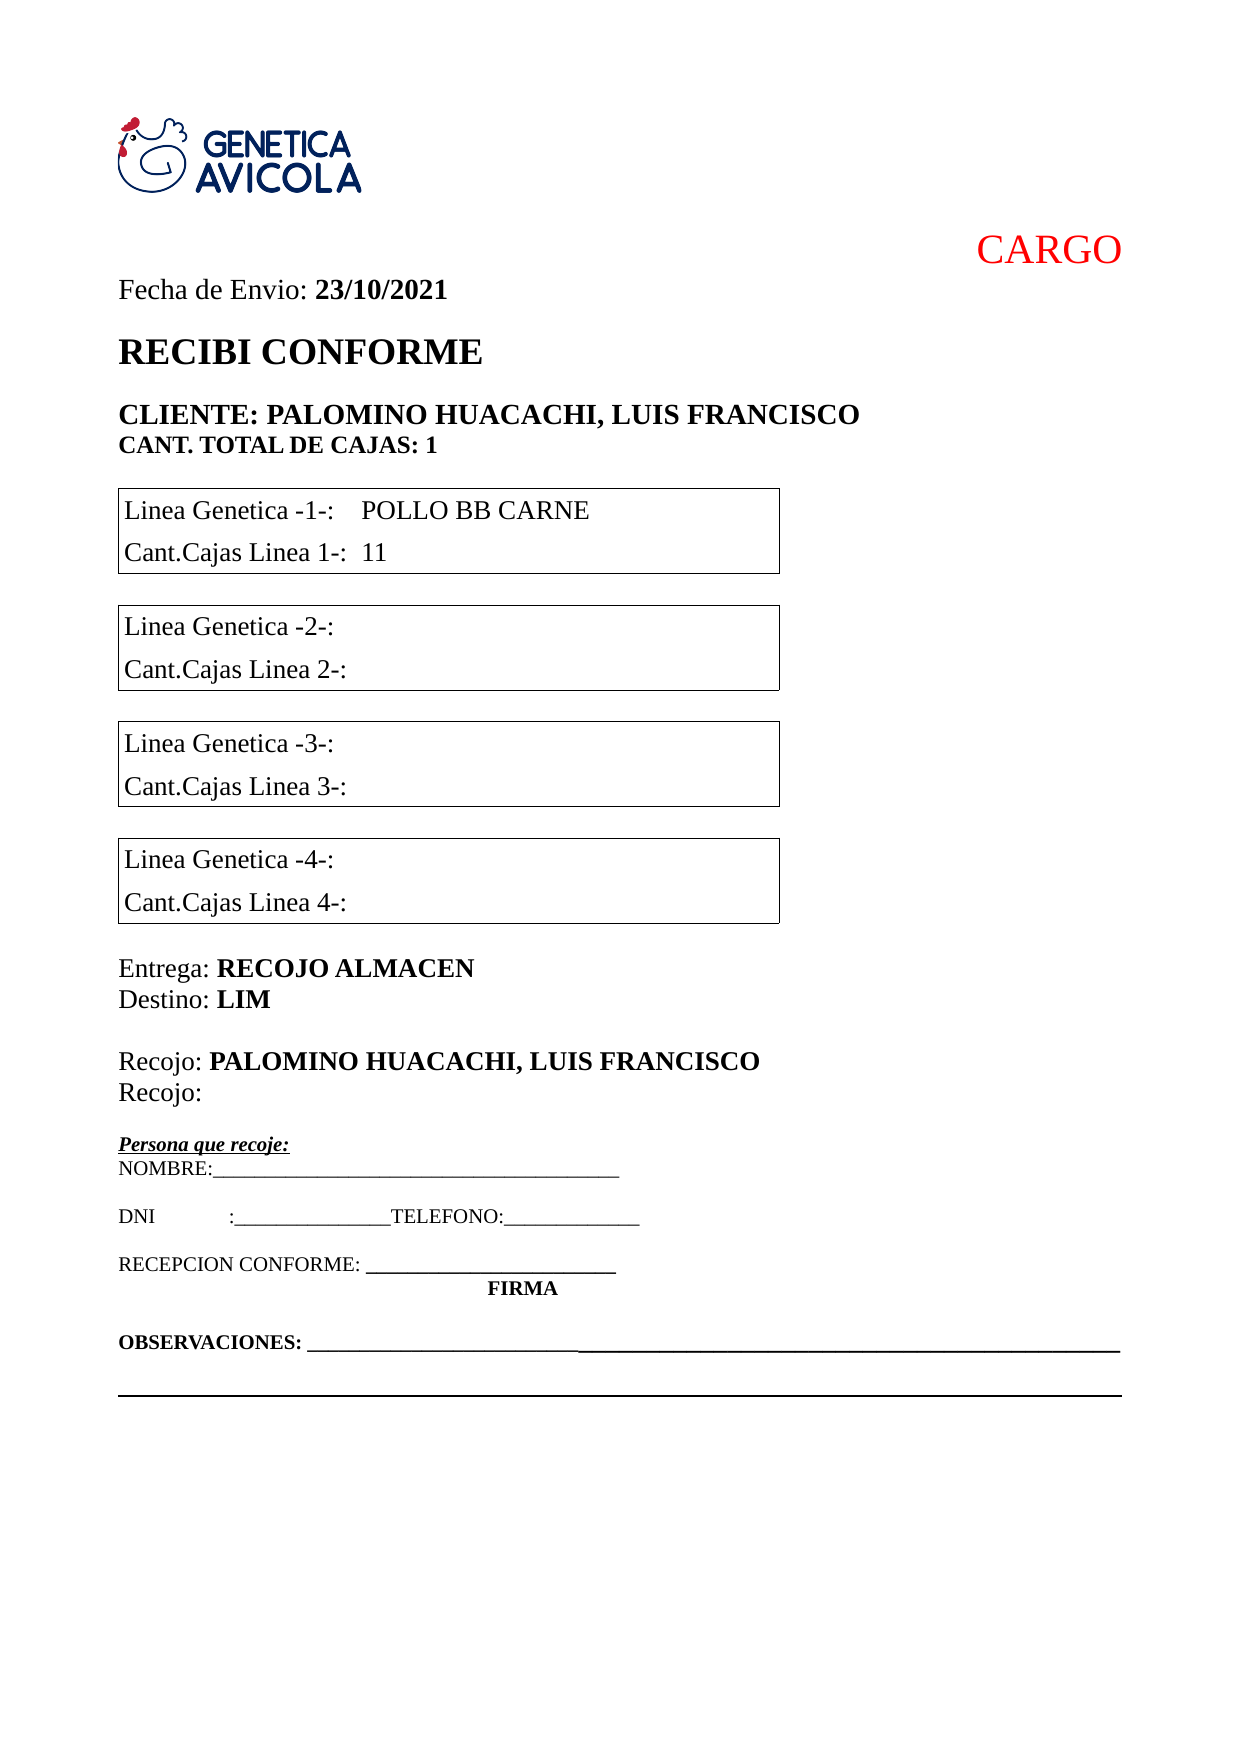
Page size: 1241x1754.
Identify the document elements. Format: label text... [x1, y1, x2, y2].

text CANT. TOTAL DE CAJAS: 1 [118, 431, 1122, 459]
table_cell [356, 691, 779, 721]
table_header POLLO BB CARNE [356, 489, 779, 531]
text Destino: LIM [118, 983, 1122, 1014]
table_cell Linea Genetica -3-: [119, 722, 356, 764]
table_cell Cant.Cajas Linea 2-: [119, 647, 356, 690]
text CLIENTE: PALOMINO HUACACHI, LUIS FRANCISCO [118, 397, 1122, 431]
table_cell [356, 839, 779, 880]
text RECIBI CONFORME [118, 330, 1122, 373]
table_cell [118, 691, 356, 721]
table_cell [356, 807, 779, 838]
text Recojo: PALOMINO HUACACHI, LUIS FRANCISCO [118, 1045, 1122, 1076]
table_cell Linea Genetica -4-: [119, 839, 356, 880]
text Persona que recoje: [118, 1132, 1122, 1156]
table_cell Cant.Cajas Linea 4-: [119, 880, 356, 923]
table_cell [356, 764, 779, 806]
table_cell [356, 606, 779, 647]
table_cell [118, 807, 356, 838]
table_cell [356, 574, 779, 604]
text RECEPCION CONFORME: ________________________ [118, 1252, 1122, 1276]
table_cell [118, 574, 356, 604]
table_cell Cant.Cajas Linea 1-: [119, 531, 356, 573]
text Entrega: RECOJO ALMACEN [118, 952, 1122, 983]
table_cell [356, 647, 779, 690]
table_cell [356, 880, 779, 923]
table_header Linea Genetica -1-: [119, 489, 356, 531]
table_cell Linea Genetica -2-: [119, 606, 356, 647]
text DNI :_______________TELEFONO:_____________ [118, 1204, 1122, 1228]
table_cell 11 [356, 531, 779, 573]
picture [117, 117, 362, 193]
text OBSERVACIONES: __________________________________________________________________ [118, 1324, 1122, 1355]
text NOMBRE:_______________________________________ [118, 1156, 1122, 1180]
text CARGO [118, 224, 1122, 272]
text Recojo: [118, 1076, 1122, 1108]
text FIRMA [118, 1276, 1122, 1300]
table_cell Cant.Cajas Linea 3-: [119, 764, 356, 806]
table_cell [356, 722, 779, 764]
text Fecha de Envio: 23/10/2021 [118, 272, 1122, 306]
